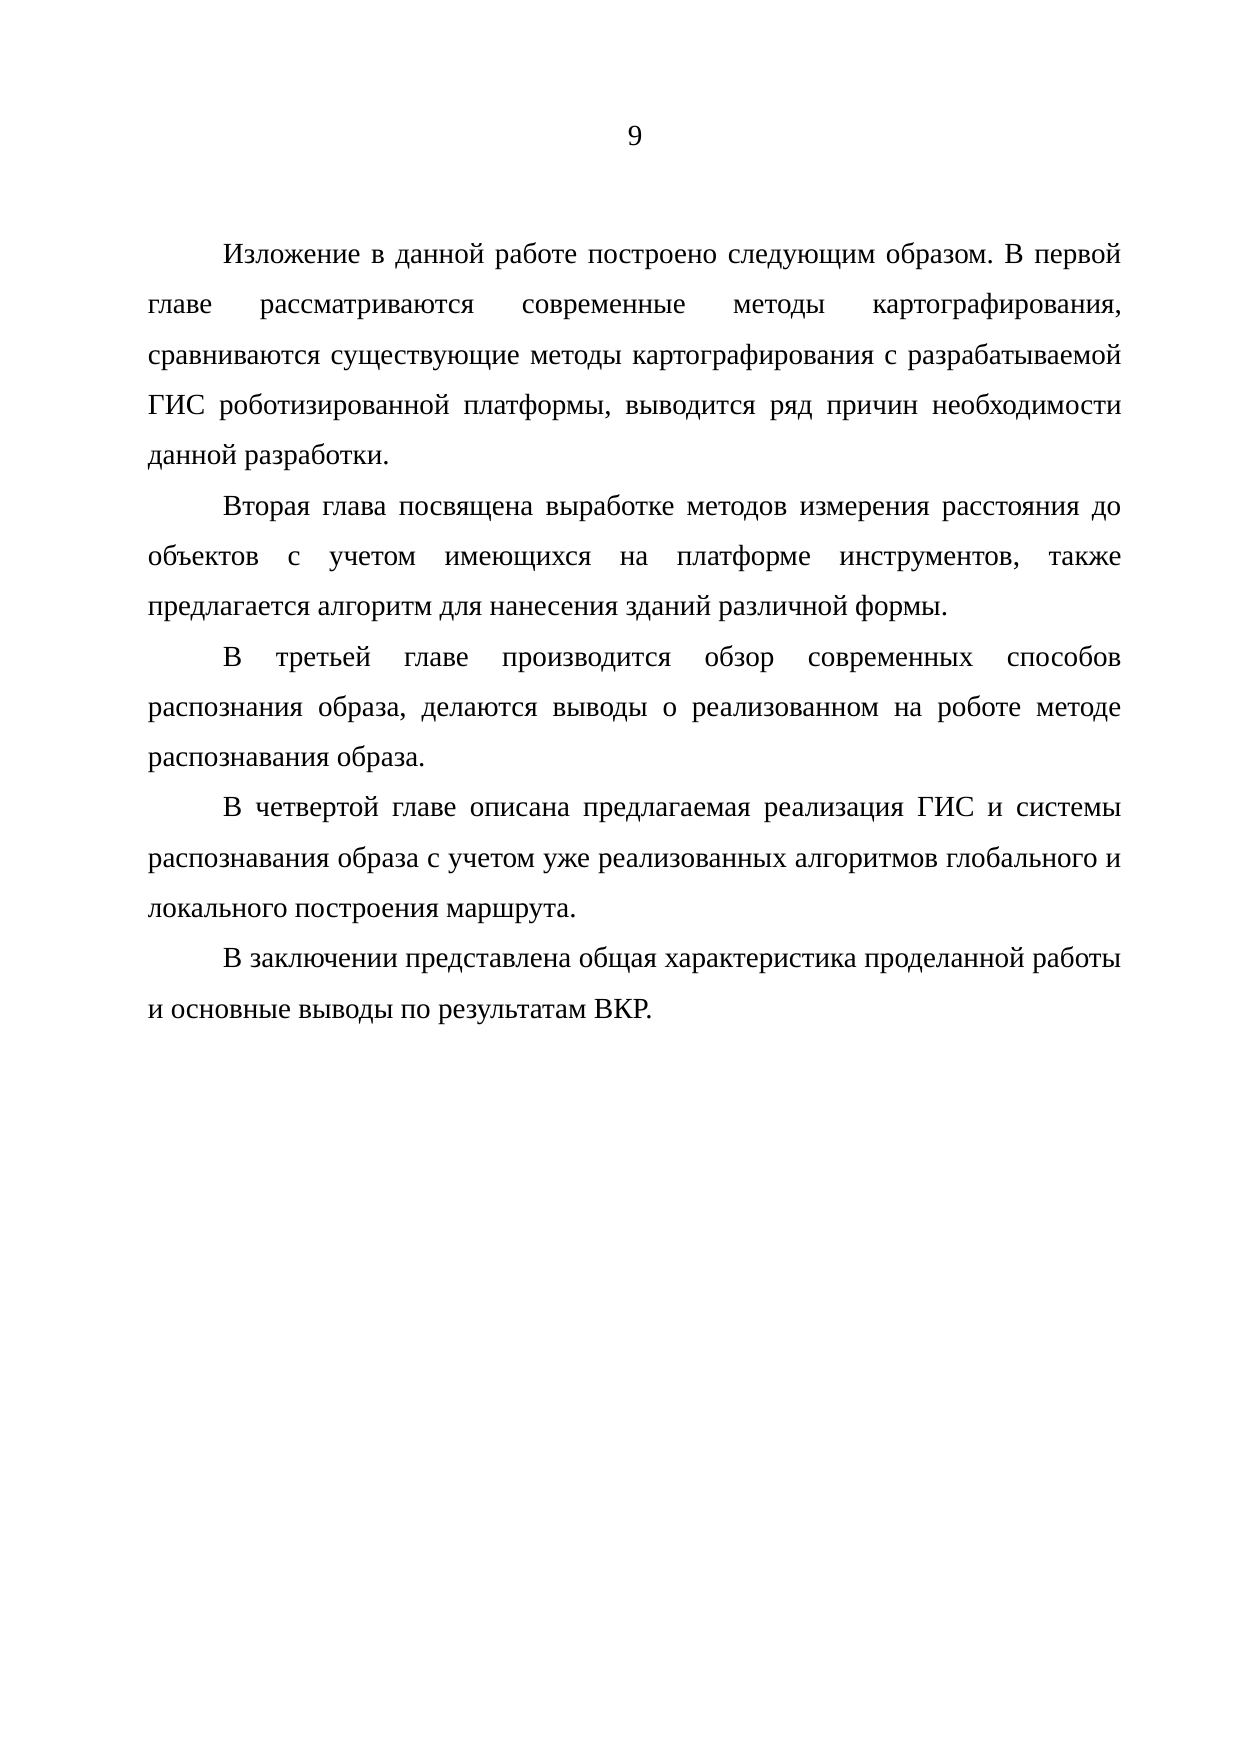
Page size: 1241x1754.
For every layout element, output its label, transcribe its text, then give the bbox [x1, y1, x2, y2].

text В третьей главе производится обзор современных способов распознания образа, делаются выводы о реализованном на роботе методе распознавания образа. [148, 639, 1122, 773]
text В заключении представлена общая характеристика проделанной работы и основные выводы по результатам ВКР. [148, 941, 1122, 1024]
text Вторая глава посвящена выработке методов измерения расстояния до объектов с учетом имеющихся на платформе инструментов, также предлагается алгоритм для нанесения зданий различной формы. [148, 488, 1122, 622]
text Изложение в данной работе построено следующим образом. В первой главе рассматриваются современные методы картографирования, сравниваются существующие методы картографирования с разрабатываемой ГИС роботизированной платформы, выводится ряд причин необходимости данной разработки. [148, 236, 1122, 471]
text В четвертой главе описана предлагаемая реализация ГИС и системы распознавания образа с учетом уже реализованных алгоритмов глобального и локального построения маршрута. [148, 789, 1122, 924]
